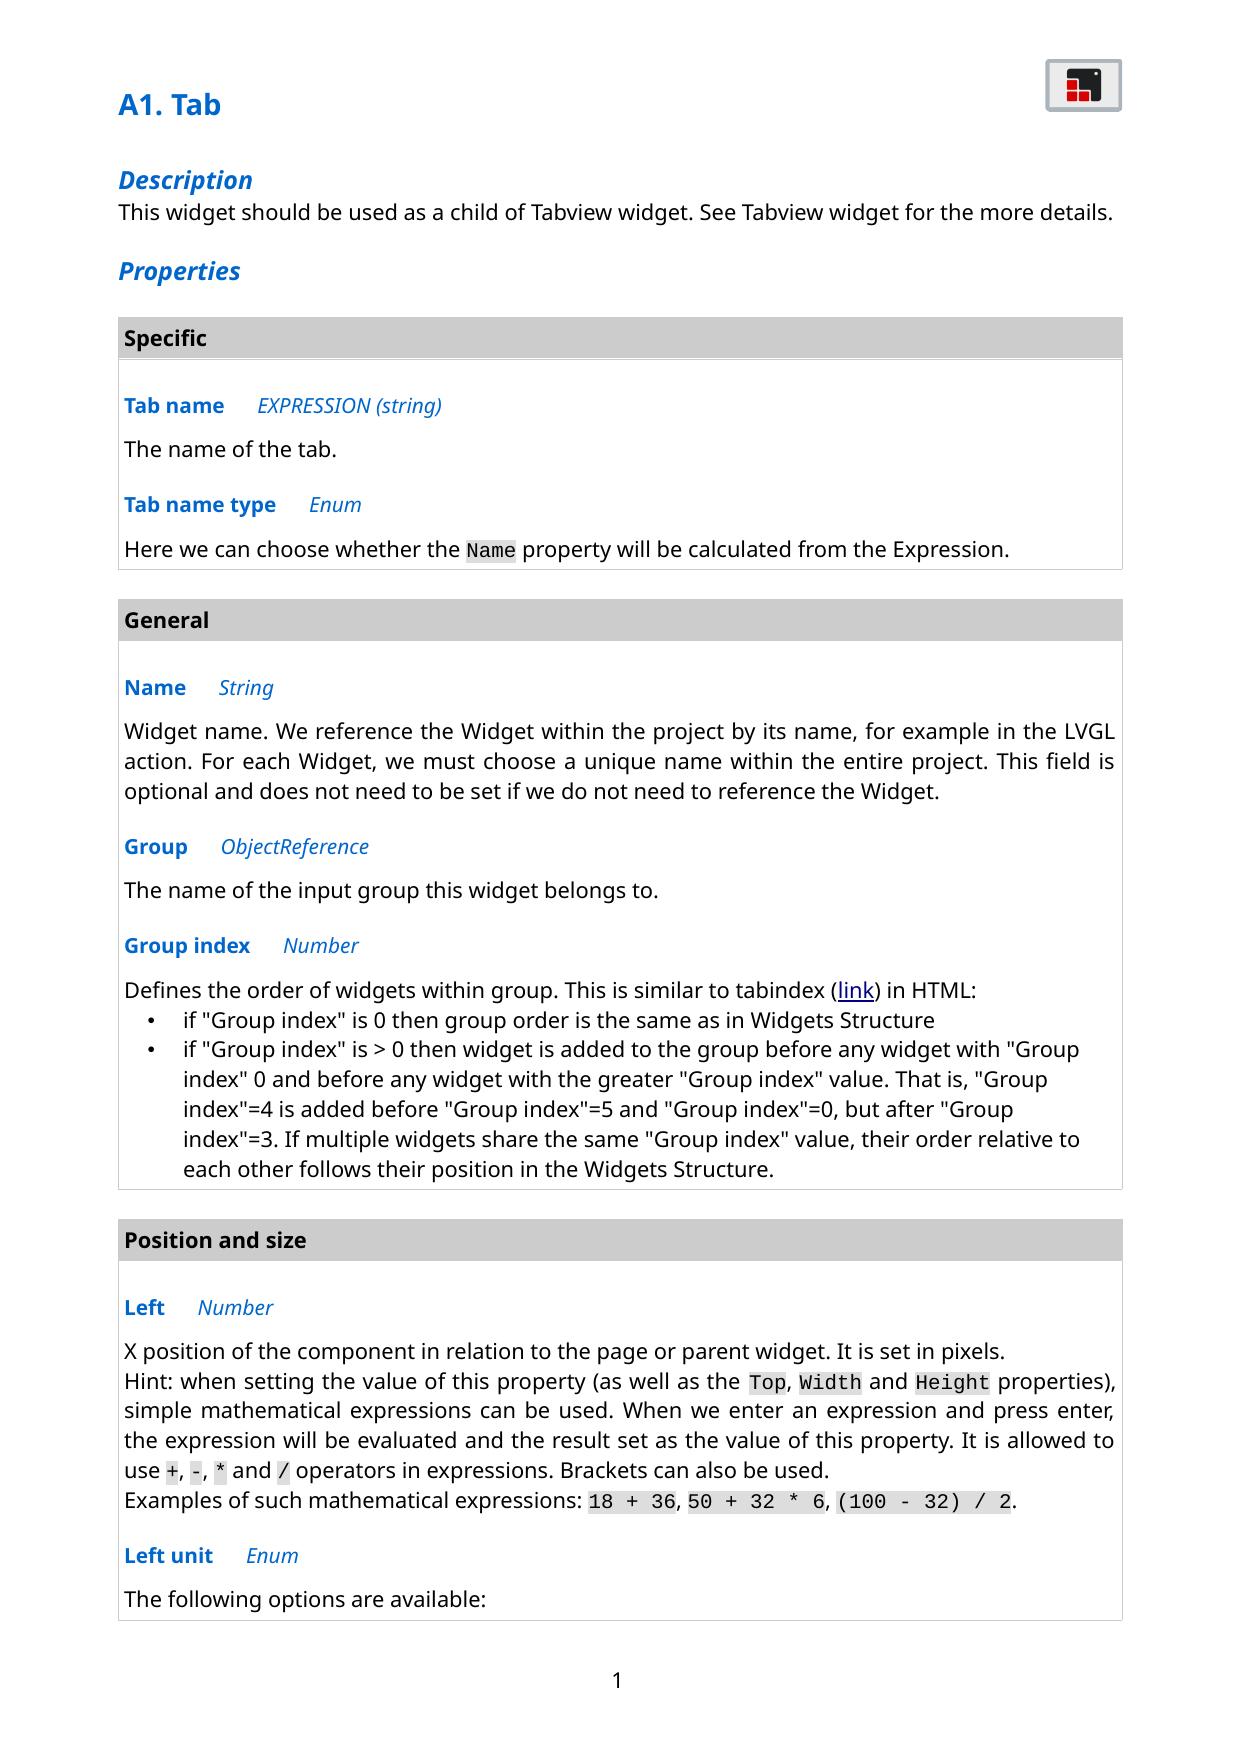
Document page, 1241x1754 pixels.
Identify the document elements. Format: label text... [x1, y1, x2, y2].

table_cell Name String Widget name. We reference the Widget within the project by its name, for example in the LVGL action. For each Widget, we must choose a unique name within the entire project. This field is optional and does not need to be set if we do not need to reference the Widget. Group ObjectReference The name of the input group this widget belongs to. Group index Number Defines the order of widgets within group. This is similar to tabindex (link) in HTML: if "Group index" is 0 then group order is the same as in Widgets Structure if "Group index" is > 0 then widget is added to the group before any widget with "Group index" 0 and before any widget with the greater "Group index" value. That is, "Group index"=4 is added before "Group index"=5 and "Group index"=0, but after "Group index"=3. If multiple widgets share the same "Group index" value, their order relative to each other follows their position in the Widgets Structure. [119, 641, 1122, 1189]
subtitle Tab [118, 84, 1122, 124]
table_header Specific [119, 318, 1122, 358]
text This widget should be used as a child of Tabview widget. See Tabview widget for the more details. [118, 197, 1122, 227]
table_header General [119, 600, 1122, 640]
subtitle Properties [118, 253, 1122, 287]
table_cell Left Number X position of the component in relation to the page or parent widget. It is set in pixels. Hint: when setting the value of this property (as well as the Top, Width and Height properties), simple mathematical expressions can be used. When we enter an expression and press enter, the expression will be evaluated and the result set as the value of this property. It is allowed to use +, -, * and / operators in expressions. Brackets can also be used. Examples of such mathematical expressions: 18 + 36, 50 + 32 * 6, (100 - 32) / 2. Left unit Enum The following options are available: px – Left is default in pixels. % – Left is set as a percentage in relation to the parent width. Top Number Y position of the component in relation to the page or parent widget. It is set in pixels. Top unit Enum The following options are available: px – Top is set in pixels. % – The top is set as a percentage in relation to the parent height. Width Number The width of the component. It is set in pixels. Width unit Enum The following options are available: px – Width is given in pixels. % – Width is given as a percentage in relation to the parent width. content – Width is automatically set to fit the entire content in width. Height Number The height of the component. It is set in pixels. Height unit Enum The following options are available: px – Height is given in pixels. % – Height is given as a percentage in relation to the parent height. content – Height is automatically set to fit the entire content in height. Absolute pos. String The absolute position of the component in relation to the page. This property is read-only. Align and distribute Any Alignment icons and component distribution. Alignment icons appear when two or more components are selected, and distribution icons appear when three or more components are selected. Center widget Any Icons for horizontal and vertical centering of widgets within a page or parent widget. [119, 1261, 1122, 1620]
table_header Position and size [119, 1220, 1122, 1260]
subtitle Description [118, 163, 1122, 197]
table_cell Tab name EXPRESSION (string) The name of the tab. Tab name type Enum Here we can choose whether the Name property will be calculated from the Expression. [119, 360, 1122, 569]
picture [1045, 59, 1123, 112]
